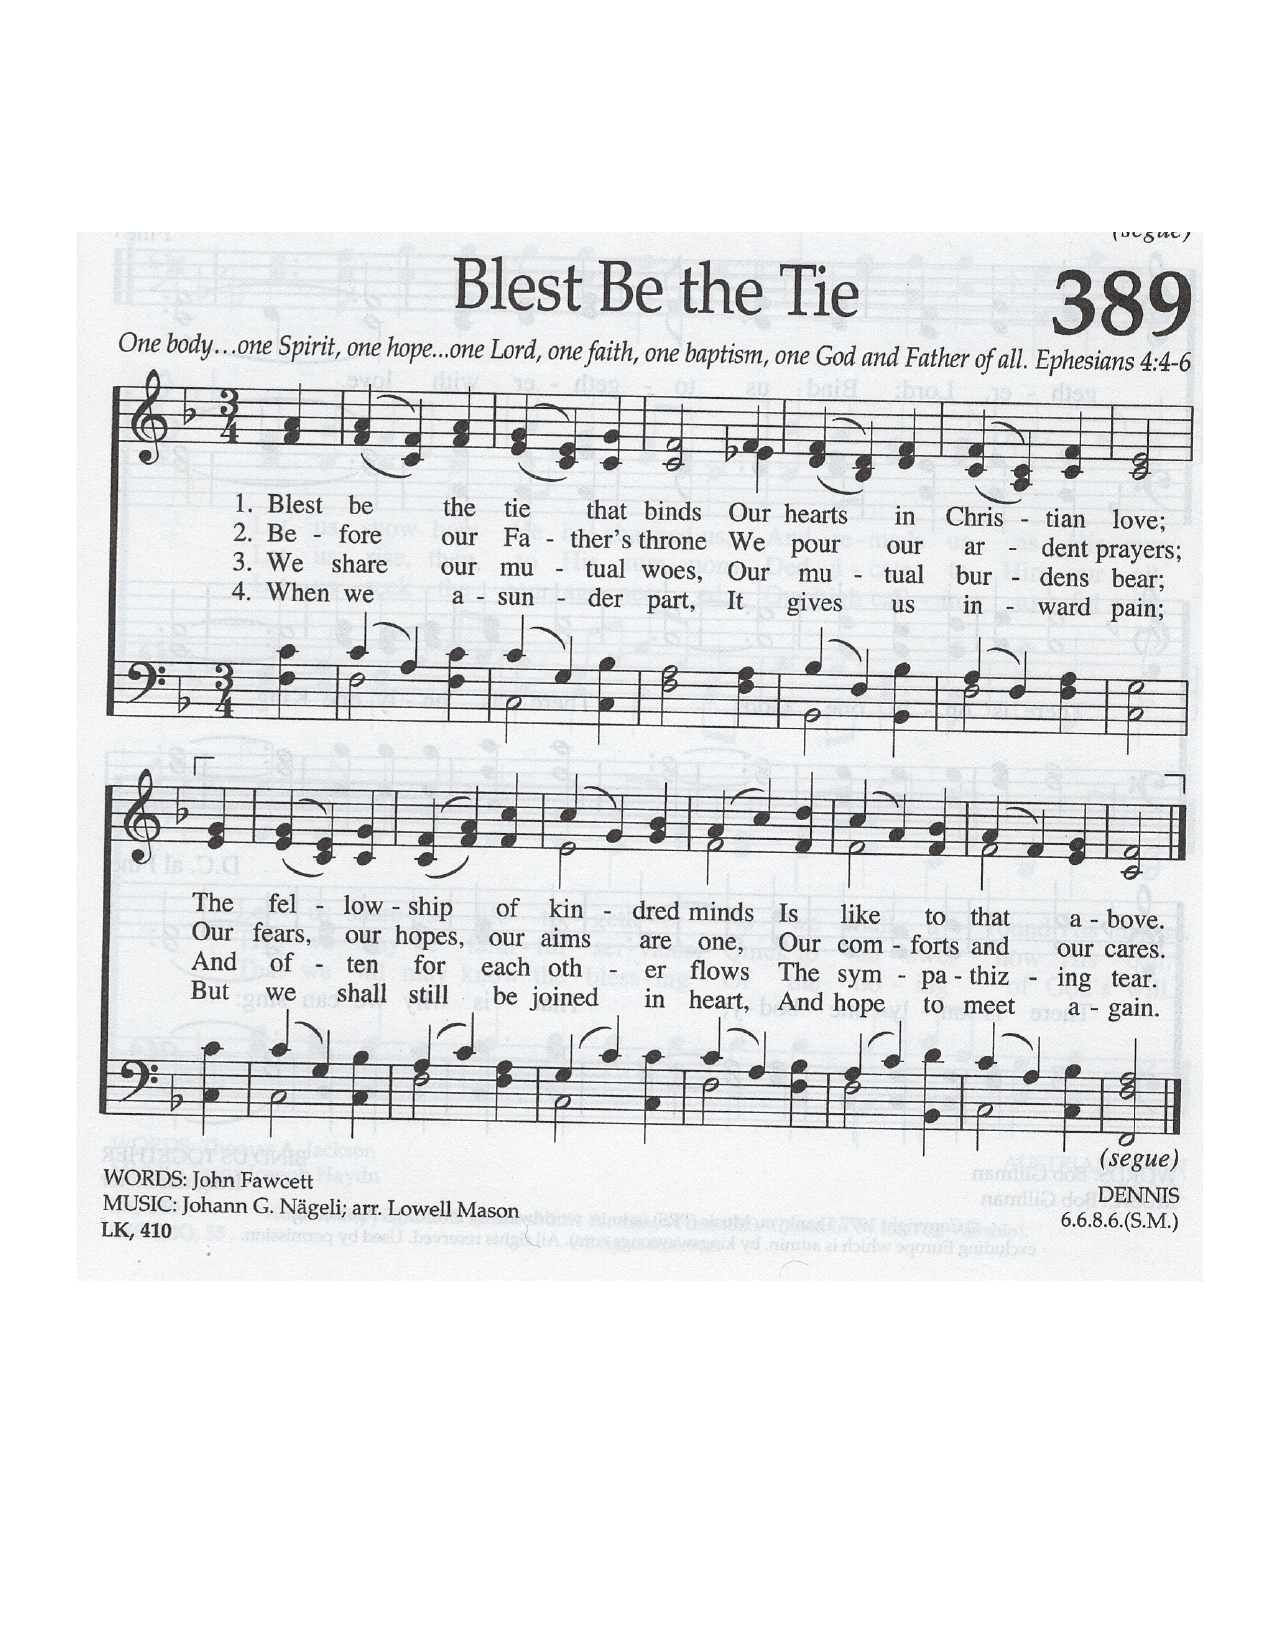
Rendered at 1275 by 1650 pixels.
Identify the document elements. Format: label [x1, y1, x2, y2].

picture [446, 790, 1204, 1194]
